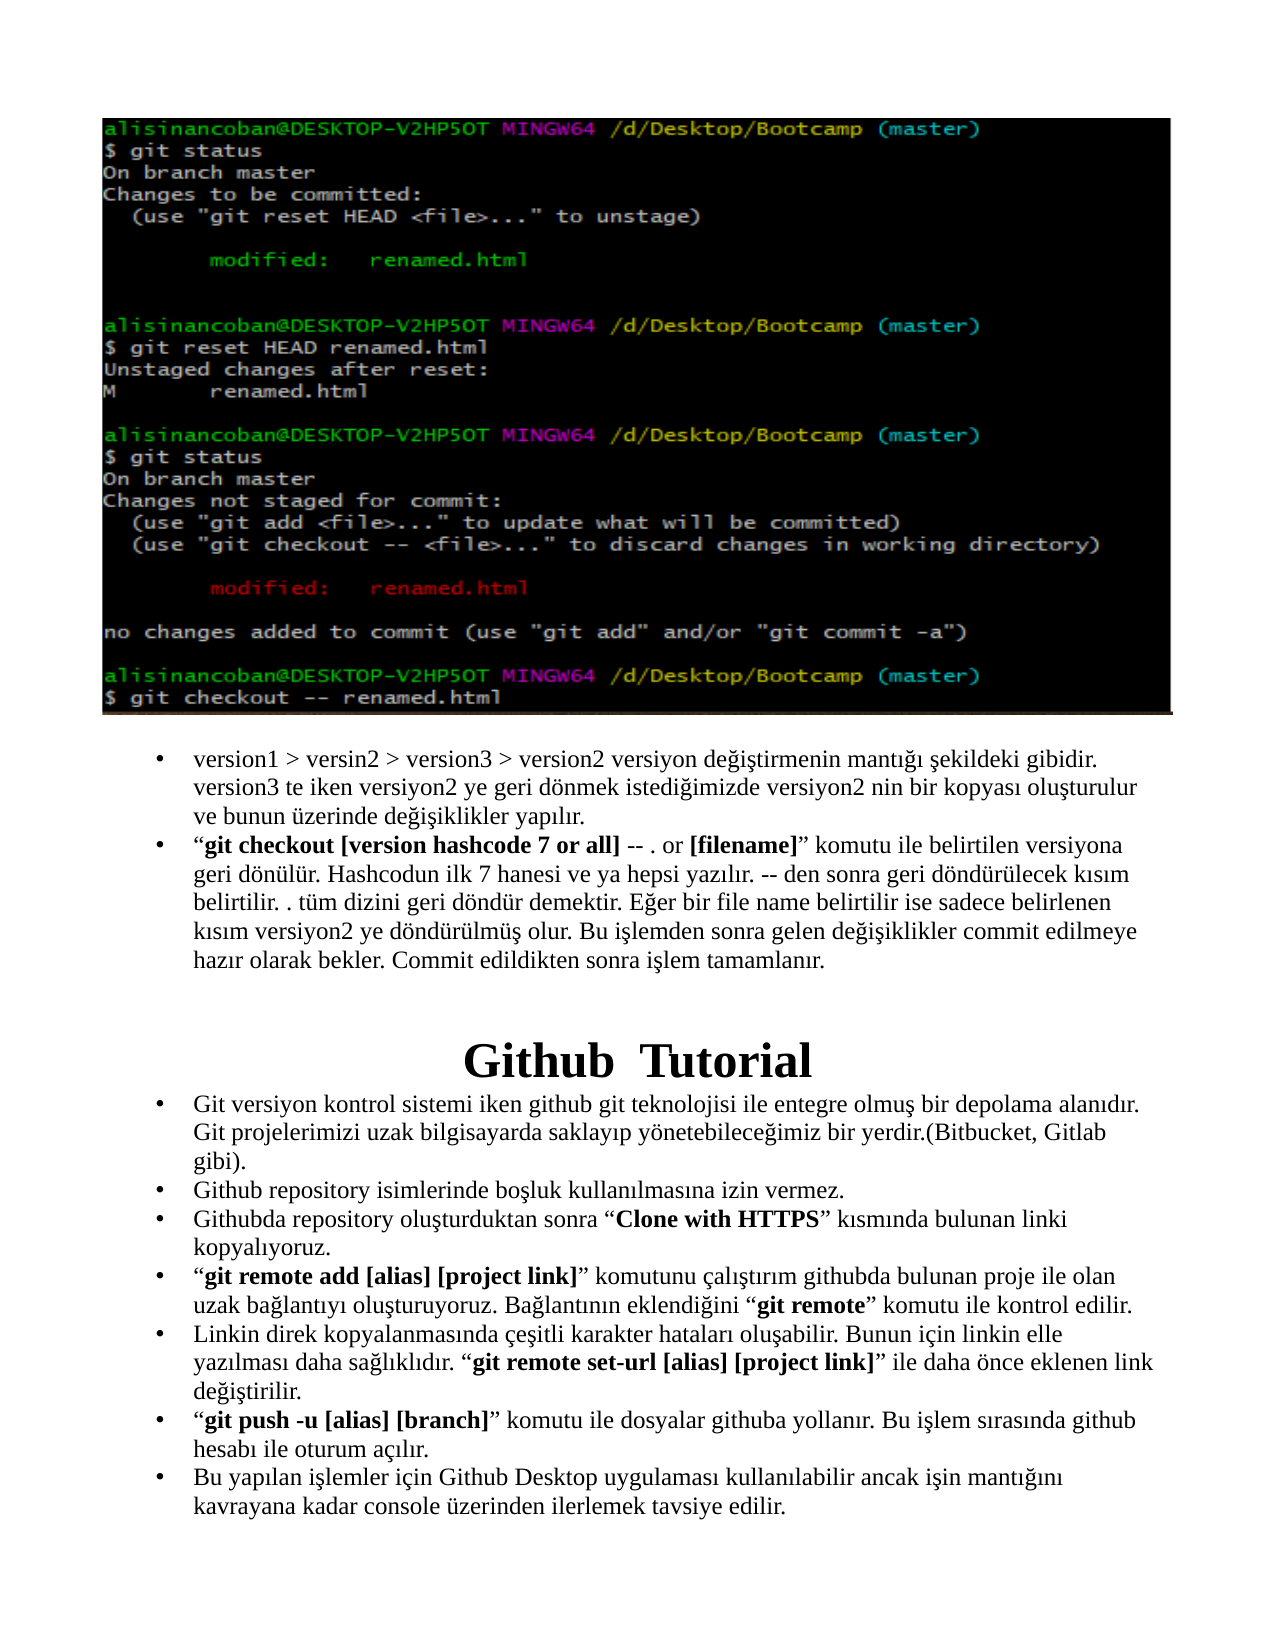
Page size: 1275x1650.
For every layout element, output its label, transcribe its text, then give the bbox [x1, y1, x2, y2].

list Linkin direk kopyalanmasında çeşitli karakter hataları oluşabilir. Bunun için linkin elle yazılması daha sağlıklıdır. “git remote set-url [alias] [project link]” ile daha önce eklenen link değiştirilir. [156, 1319, 1157, 1405]
list “git checkout [version hashcode 7 or all] -- . or [filename]” komutu ile belirtilen versiyona geri dönülür. Hashcodun ilk 7 hanesi ve ya hepsi yazılır. -- den sonra geri döndürülecek kısım belirtilir. . tüm dizini geri döndür demektir. Eğer bir file name belirtilir ise sadece belirlenen kısım versiyon2 ye döndürülmüş olur. Bu işlemden sonra gelen değişiklikler commit edilmeye hazır olarak bekler. Commit edildikten sonra işlem tamamlanır. [156, 830, 1157, 974]
list version1 > versin2 > version3 > version2 versiyon değiştirmenin mantığı şekildeki gibidir. version3 te iken versiyon2 ye geri dönmek istediğimizde versiyon2 nin bir kopyası oluşturulur ve bunun üzerinde değişiklikler yapılır. [156, 744, 1157, 830]
list Github repository isimlerinde boşluk kullanılmasına izin vermez. [156, 1175, 1157, 1204]
list Githubda repository oluşturduktan sonra “Clone with HTTPS” kısmında bulunan linki kopyalıyoruz. [156, 1204, 1157, 1261]
picture [102, 118, 1173, 715]
list “git push -u [alias] [branch]” komutu ile dosyalar githuba yollanır. Bu işlem sırasında github hesabı ile oturum açılır. [156, 1405, 1157, 1462]
list Git versiyon kontrol sistemi iken github git teknolojisi ile entegre olmuş bir depolama alanıdır. Git projelerimizi uzak bilgisayarda saklayıp yönetebileceğimiz bir yerdir.(Bitbucket, Gitlab gibi). [156, 1089, 1157, 1175]
list Bu yapılan işlemler için Github Desktop uygulaması kullanılabilir ancak işin mantığını kavrayana kadar console üzerinden ilerlemek tavsiye edilir. [156, 1462, 1157, 1520]
text Github Tutorial [118, 1031, 1157, 1089]
list “git remote add [alias] [project link]” komutunu çalıştırım githubda bulunan proje ile olan uzak bağlantıyı oluşturuyoruz. Bağlantının eklendiğini “git remote” komutu ile kontrol edilir. [156, 1261, 1157, 1319]
